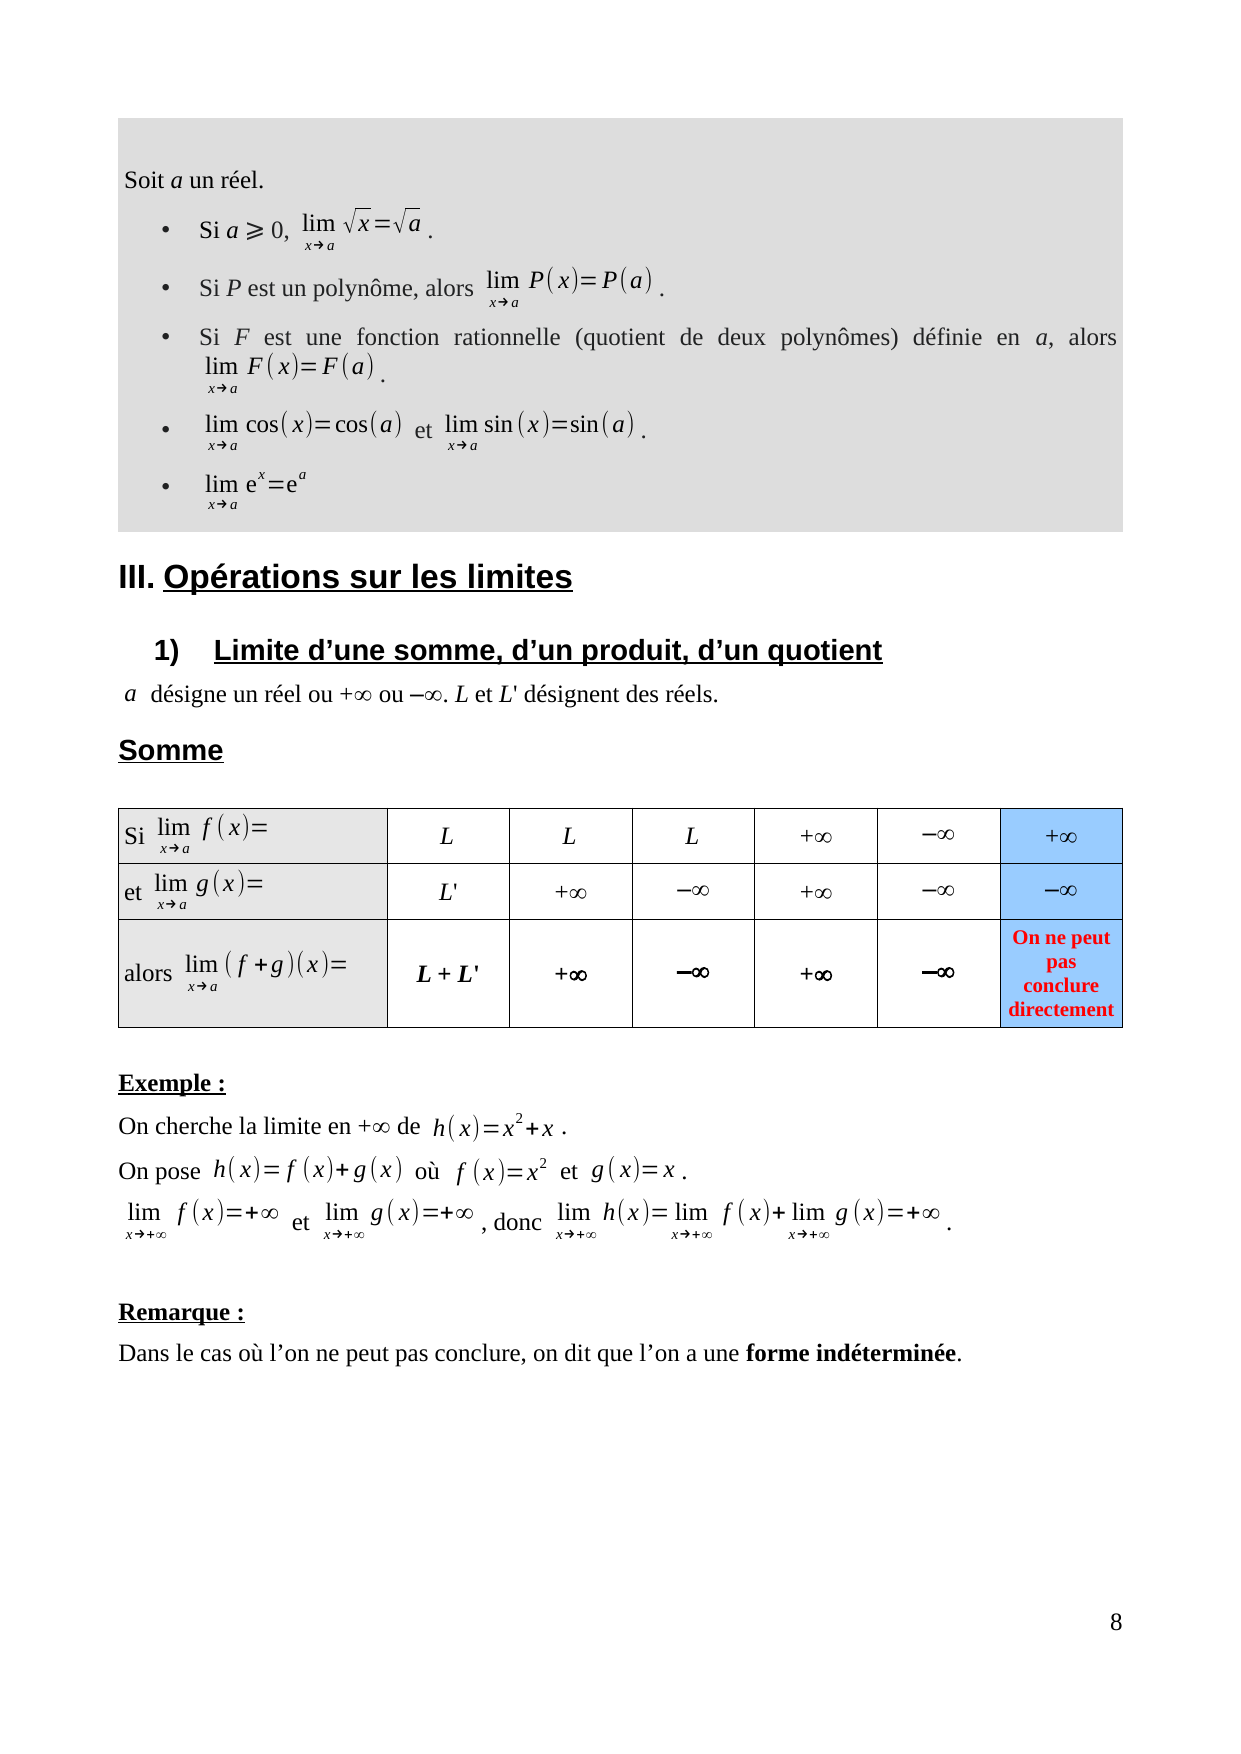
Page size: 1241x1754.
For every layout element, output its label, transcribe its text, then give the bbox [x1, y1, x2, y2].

text Dans le cas où l’on ne peut pas conclure, on dit que l’on a une forme indéterminée. [118, 1338, 1122, 1367]
table_cell L + L' [388, 920, 509, 1027]
table_cell –∞ [633, 920, 754, 1027]
table_cell L' [388, 864, 509, 919]
table_cell +∞ [755, 920, 877, 1027]
table_header +∞ [755, 809, 877, 863]
table_cell +∞ [510, 920, 632, 1027]
subtitle Opérations sur les limites [118, 557, 1122, 595]
table_header Propriétés : Soit a un réel. Si a ⩾ 0, . Si P est un polynôme, alors . Si F est une fonction rationnelle (quotient de deux polynômes) définie en a, alors . et . [118, 118, 1123, 532]
text Exemple : [118, 1068, 1122, 1097]
table_cell –∞ [633, 864, 754, 919]
text On cherche la limite en +∞ de . [118, 1109, 1122, 1142]
subtitle Limite d’une somme, d’un produit, d’un quotient [153, 633, 1122, 666]
table_cell –∞ [878, 864, 1000, 919]
subtitle Somme [118, 733, 1122, 766]
table_header –∞ [878, 809, 1000, 863]
table_header Si [119, 809, 387, 863]
table_cell –∞ [1001, 864, 1122, 919]
table_header L [510, 809, 632, 863]
table_cell –∞ [878, 920, 1000, 1027]
table_cell et [119, 864, 387, 919]
table_header L [633, 809, 754, 863]
table_cell +∞ [755, 864, 877, 919]
table_cell alors [119, 920, 387, 1027]
table_cell +∞ [510, 864, 632, 919]
text Remarque : [118, 1297, 1122, 1326]
text désigne un réel ou +∞ ou –∞. L et L' désignent des réels. [118, 679, 1122, 708]
text et , donc . [118, 1199, 1122, 1243]
text On pose où et . [118, 1154, 1122, 1186]
table_cell On ne peut pas conclure directement [1001, 920, 1122, 1027]
table_header +∞ [1001, 809, 1122, 863]
table_header L [388, 809, 509, 863]
